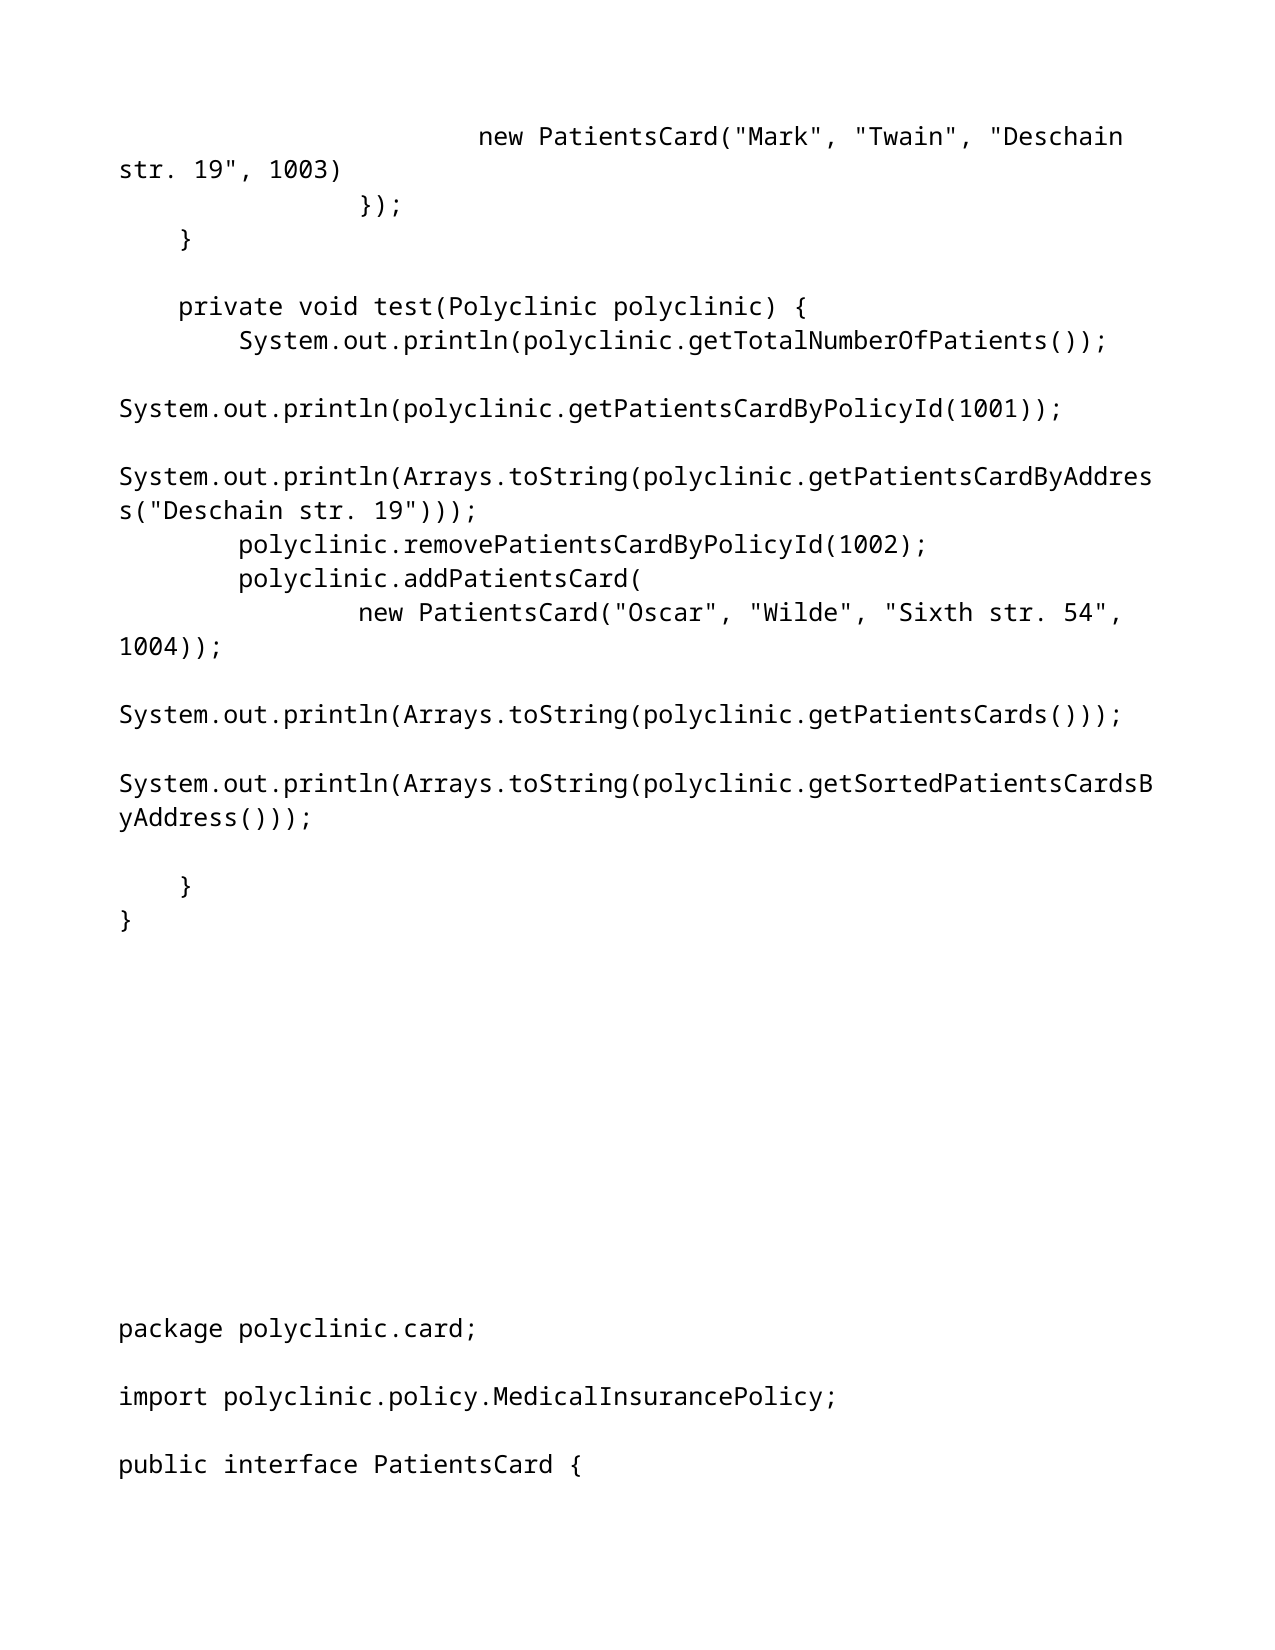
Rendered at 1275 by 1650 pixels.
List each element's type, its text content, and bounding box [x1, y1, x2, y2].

text package polyclinic.card; [118, 1310, 1157, 1344]
text import polyclinic.policy.MedicalInsurancePolicy; [118, 1378, 1157, 1412]
text System.out.println(polyclinic.getPatientsCardByPolicyId(1001)); [118, 357, 1157, 425]
text new PatientsCard("Mark", "Twain", "Deschain str. 19", 1003) [118, 118, 1157, 186]
text } [118, 220, 1157, 254]
text }); [118, 186, 1157, 220]
text System.out.println(Arrays.toString(polyclinic.getSortedPatientsCardsByAddress())); [118, 731, 1157, 833]
text System.out.println(Arrays.toString(polyclinic.getPatientsCardByAddress("Deschain str. 19"))); [118, 425, 1157, 527]
text private void test(Polyclinic polyclinic) { [118, 288, 1157, 322]
text System.out.println(Arrays.toString(polyclinic.getPatientsCards())); [118, 663, 1157, 731]
text } [118, 867, 1157, 902]
text polyclinic.removePatientsCardByPolicyId(1002); [118, 527, 1157, 561]
text System.out.println(polyclinic.getTotalNumberOfPatients()); [118, 322, 1157, 357]
text } [118, 902, 1157, 936]
text new PatientsCard("Oscar", "Wilde", "Sixth str. 54", 1004)); [118, 595, 1157, 663]
text public interface PatientsCard { [118, 1447, 1157, 1481]
text polyclinic.addPatientsCard( [118, 561, 1157, 595]
